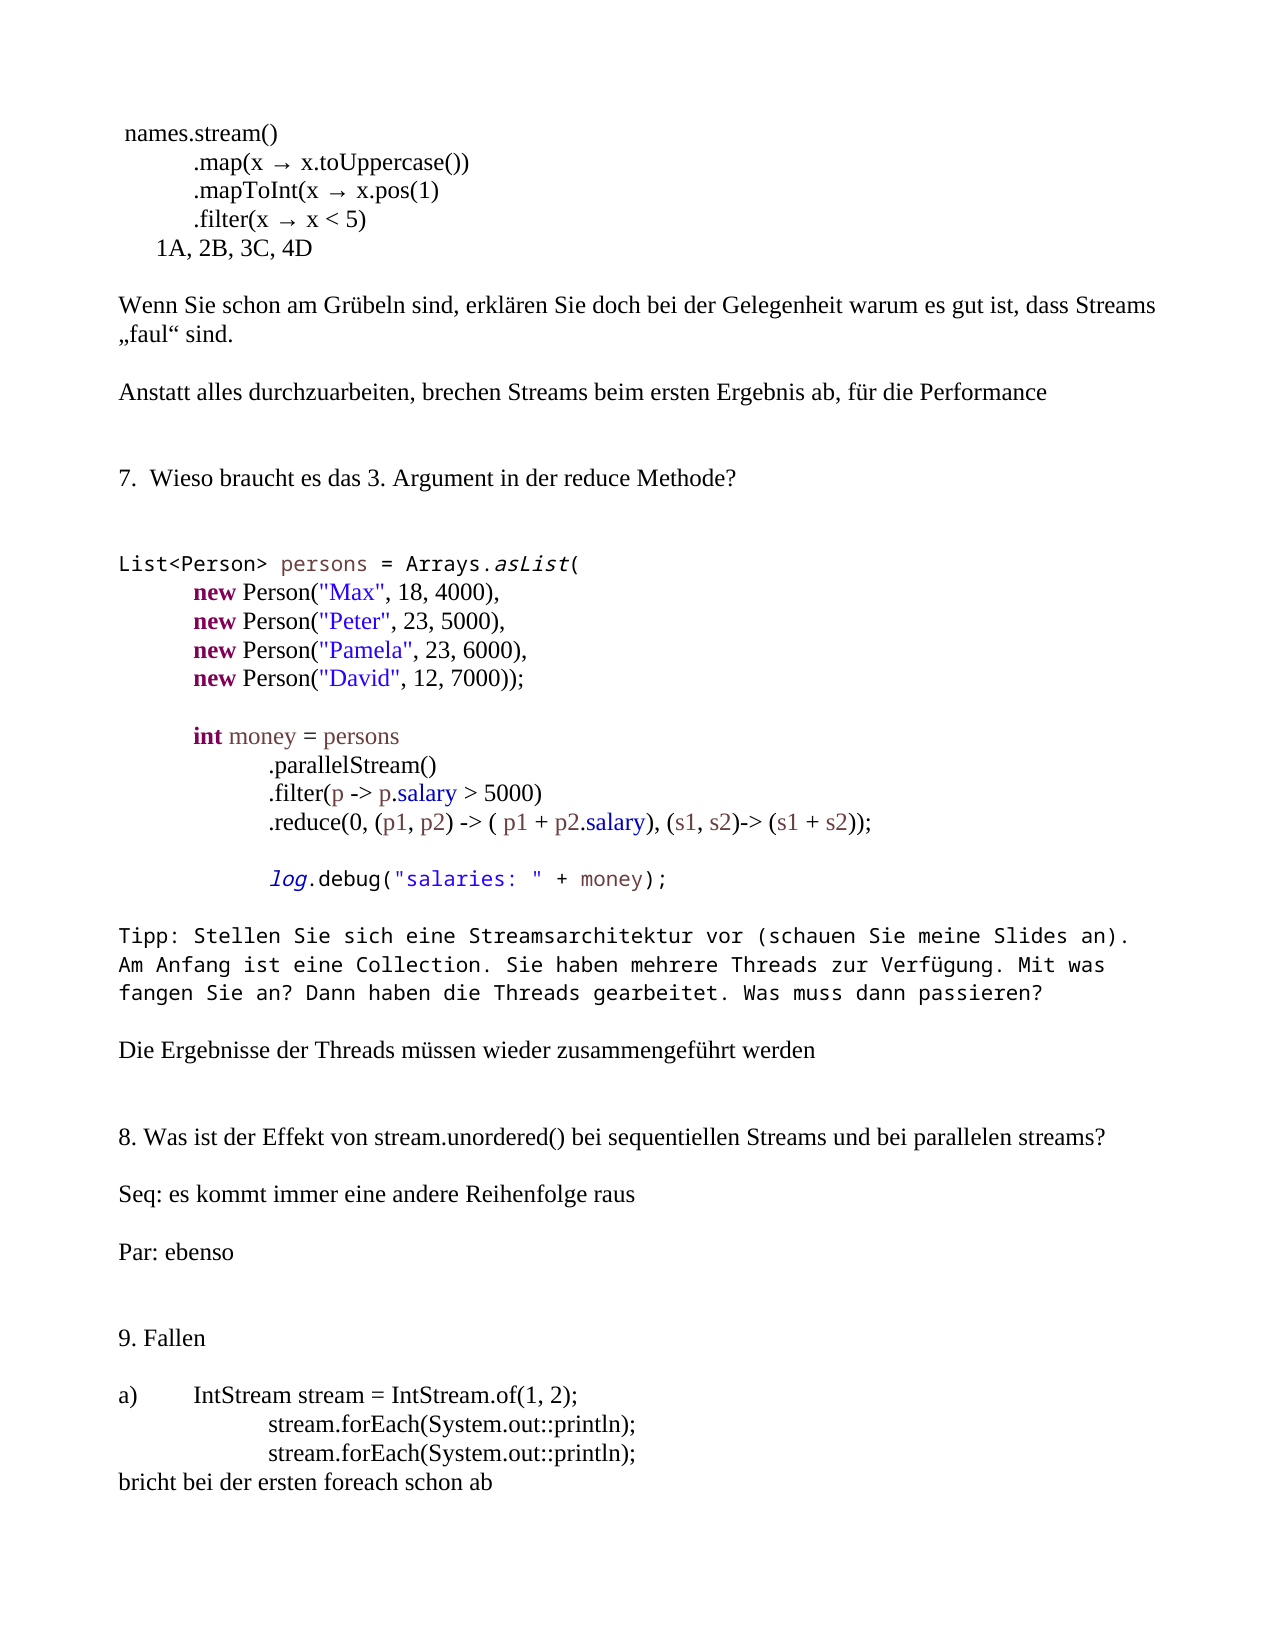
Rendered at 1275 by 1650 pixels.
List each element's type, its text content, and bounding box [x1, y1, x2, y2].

text .reduce(0, (p1, p2) -> ( p1 + p2.salary), (s1, s2)-> (s1 + s2)); [118, 807, 1157, 836]
text .mapToInt(x → x.pos(1) [118, 176, 1157, 204]
text Wenn Sie schon am Grübeln sind, erklären Sie doch bei der Gelegenheit warum es gut ist, dass Streams „faul“ sind. [118, 291, 1157, 348]
text 8. Was ist der Effekt von stream.unordered() bei sequentiellen Streams und bei parallelen streams? [118, 1122, 1157, 1150]
text log.debug("salaries: " + money); [118, 864, 1157, 893]
text Am Anfang ist eine Collection. Sie haben mehrere Threads zur Verfügung. Mit was fangen Sie an? Dann haben die Threads gearbeitet. Was muss dann passieren? [118, 950, 1157, 1007]
text .filter(p -> p.salary > 5000) [118, 778, 1157, 807]
text bricht bei der ersten foreach schon ab [118, 1467, 1157, 1495]
text stream.forEach(System.out::println); [118, 1438, 1157, 1467]
text a) IntStream stream = IntStream.of(1, 2); [118, 1380, 1157, 1409]
text names.stream() [118, 118, 1157, 147]
text Tipp: Stellen Sie sich eine Streamsarchitektur vor (schauen Sie meine Slides an). [118, 921, 1157, 950]
text .map(x → x.toUppercase()) [118, 147, 1157, 176]
text Anstatt alles durchzuarbeiten, brechen Streams beim ersten Ergebnis ab, für die Performance [118, 377, 1157, 406]
text 9. Fallen [118, 1323, 1157, 1352]
text .filter(x → x < 5) [118, 204, 1157, 233]
text .parallelStream() [118, 750, 1157, 778]
text Seq: es kommt immer eine andere Reihenfolge raus [118, 1179, 1157, 1208]
text 1A, 2B, 3C, 4D [118, 233, 1157, 262]
text new Person("Max", 18, 4000), [118, 577, 1157, 606]
text new Person("David", 12, 7000)); [118, 663, 1157, 692]
text new Person("Pamela", 23, 6000), [118, 635, 1157, 663]
text int money = persons [118, 721, 1157, 750]
list List<Person> persons = Arrays.asList( [81, 549, 1157, 577]
text Par: ebenso [118, 1237, 1157, 1265]
text Die Ergebnisse der Threads müssen wieder zusammengeführt werden [118, 1035, 1157, 1064]
text stream.forEach(System.out::println); [118, 1409, 1157, 1438]
list 7. Wieso braucht es das 3. Argument in der reduce Methode? [81, 463, 1157, 492]
text new Person("Peter", 23, 5000), [118, 606, 1157, 635]
